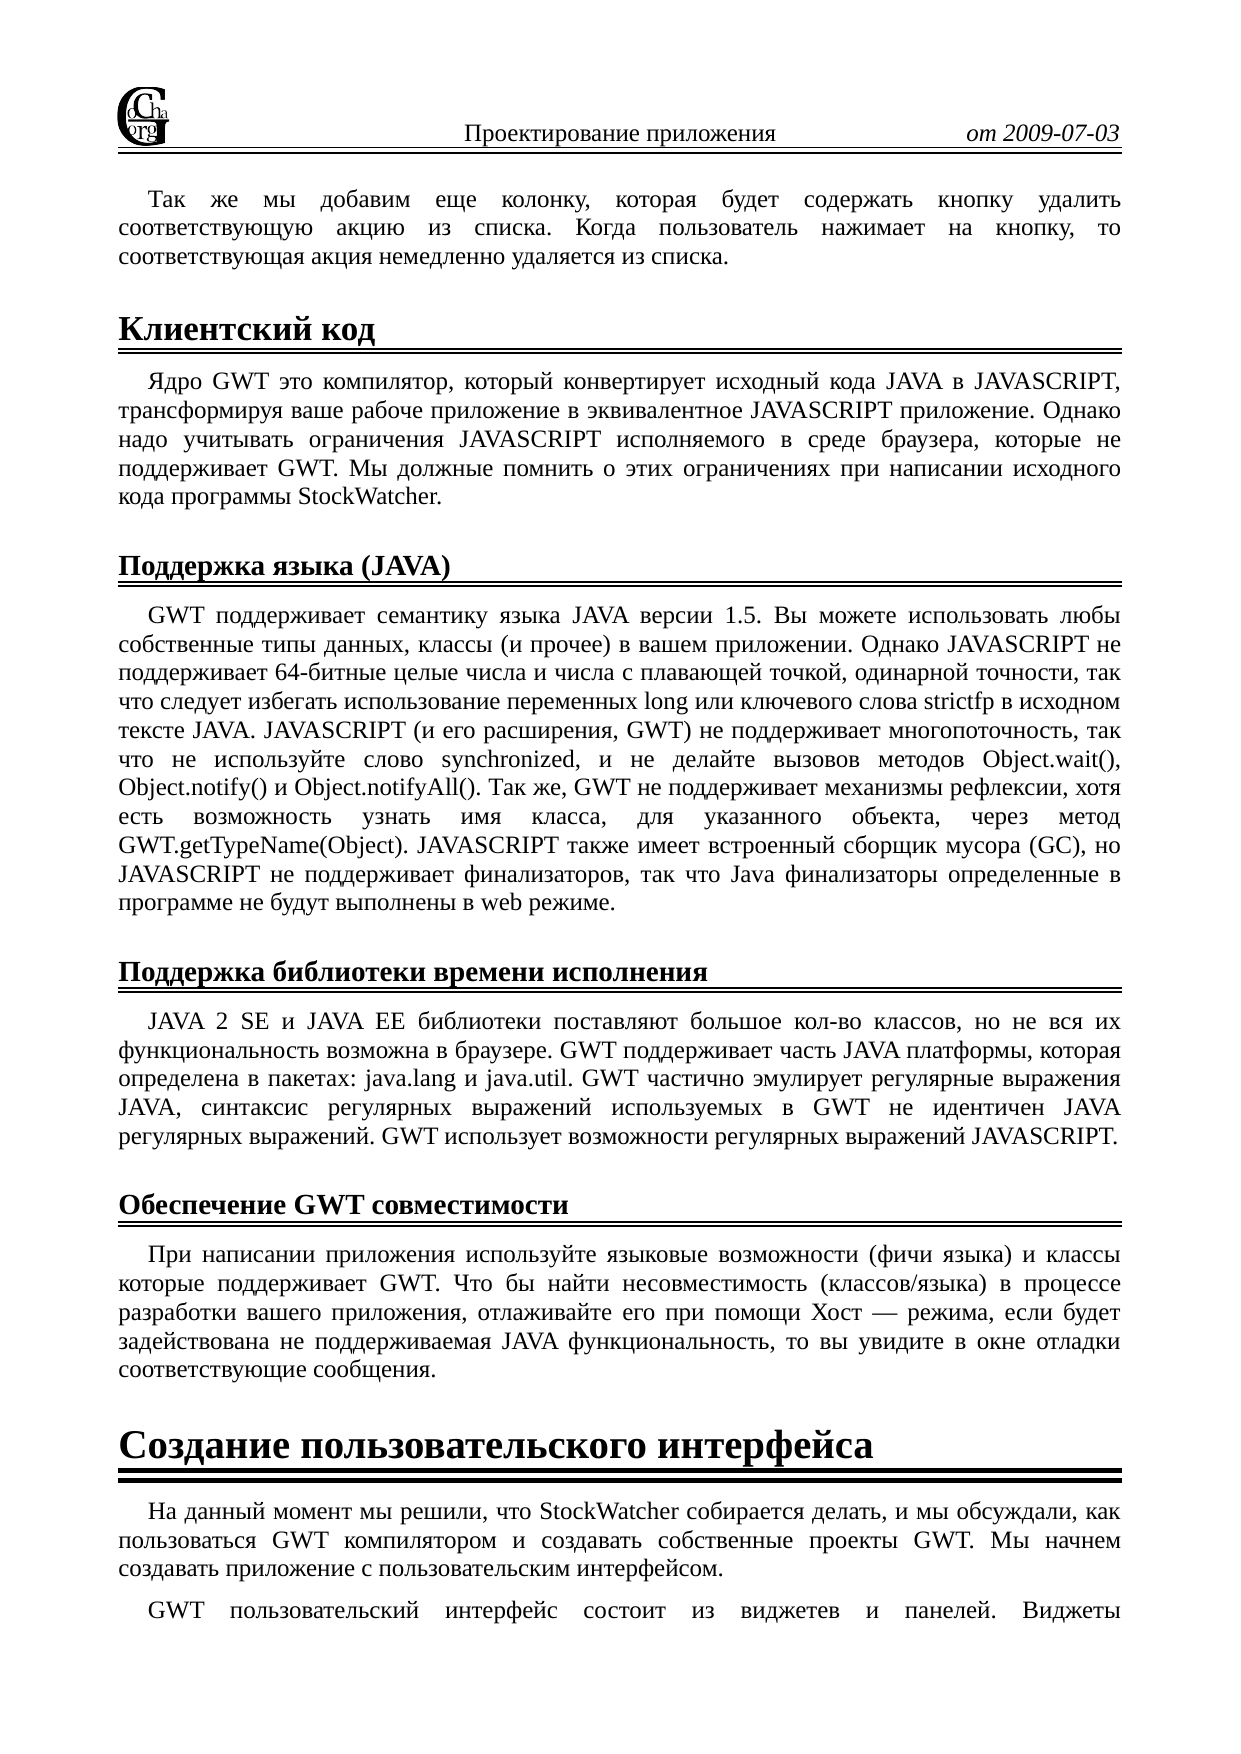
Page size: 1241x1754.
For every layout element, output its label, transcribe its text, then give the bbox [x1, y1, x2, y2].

picture [117, 87, 170, 146]
text Ядро GWT это компилятор, который конвертирует исходный кода JAVA в JAVASCRIPT, трансформируя ваше рабоче приложение в эквивалентное JAVASCRIPT приложение. Однако надо учитывать ограничения JAVASCRIPT исполняемого в среде браузера, которые не поддерживает GWT. Мы должные помнить о этих ограничениях при написании исходного кода программы StockWatcher. [118, 366, 1122, 510]
subtitle Клиентский код [118, 307, 1122, 348]
text При написании приложения используйте языковые возможности (фичи языка) и классы которые поддерживает GWT. Что бы найти несовместимость (классов/языка) в процессе разработки вашего приложения, отлаживайте его при помощи Хост — режима, если будет задействована не поддерживаемая JAVA функциональность, то вы увидите в окне отладки соответствующие сообщения. [118, 1239, 1122, 1383]
subtitle Поддержка библиотеки времени исполнения [118, 954, 1122, 987]
subtitle Создание пользовательского интерфейса [118, 1421, 1122, 1468]
text GWT поддерживает семантику языка JAVA версии 1.5. Вы можете использовать любы собственные типы данных, классы (и прочее) в вашем приложении. Однако JAVASCRIPT не поддерживает 64-битные целые числа и числа с плавающей точкой, одинарной точности, так что следует избегать использование переменных long или ключевого слова strictfp в исходном тексте JAVA. JAVASCRIPT (и его расширения, GWT) не поддерживает многопоточность, так что не используйте слово synchronized, и не делайте вызовов методов Object.wait(), Object.notify() и Object.notifyAll(). Так же, GWT не поддерживает механизмы рефлексии, хотя есть возможность узнать имя класса, для указанного объекта, через метод GWT.getTypeName(Object). JAVASCRIPT также имеет встроенный сборщик мусора (GC), но JAVASCRIPT не поддерживает финализаторов, так что Java финализаторы определенные в программе не будут выполнены в web режиме. [118, 600, 1122, 916]
subtitle [118, 1473, 1122, 1478]
text GWT пользовательский интерфейс состоит из виджетев и панелей. Виджеты [118, 1595, 1122, 1623]
subtitle Поддержка языка (JAVA) [118, 548, 1122, 581]
text JAVA 2 SE и JAVA EE библиотеки поставляют большое кол-во классов, но не вся их функциональность возможна в браузере. GWT поддерживает часть JAVA платформы, которая определена в пакетах: java.lang и java.util. GWT частично эмулирует регулярные выражения JAVA, синтаксис регулярных выражений используемых в GWT не идентичен JAVA регулярных выражений. GWT использует возможности регулярных выражений JAVASCRIPT. [118, 1006, 1122, 1150]
text Так же мы добавим еще колонку, которая будет содержать кнопку удалить соответствующую акцию из списка. Когда пользователь нажимает на кнопку, то соответствующая акция немедленно удаляется из списка. [118, 184, 1122, 270]
text На данный момент мы решили, что StockWatcher собирается делать, и мы обсуждали, как пользоваться GWT компилятором и создавать собственные проекты GWT. Мы начнем создавать приложение с пользовательским интерфейсом. [118, 1496, 1122, 1582]
subtitle Обеспечение GWT совместимости [118, 1187, 1122, 1221]
